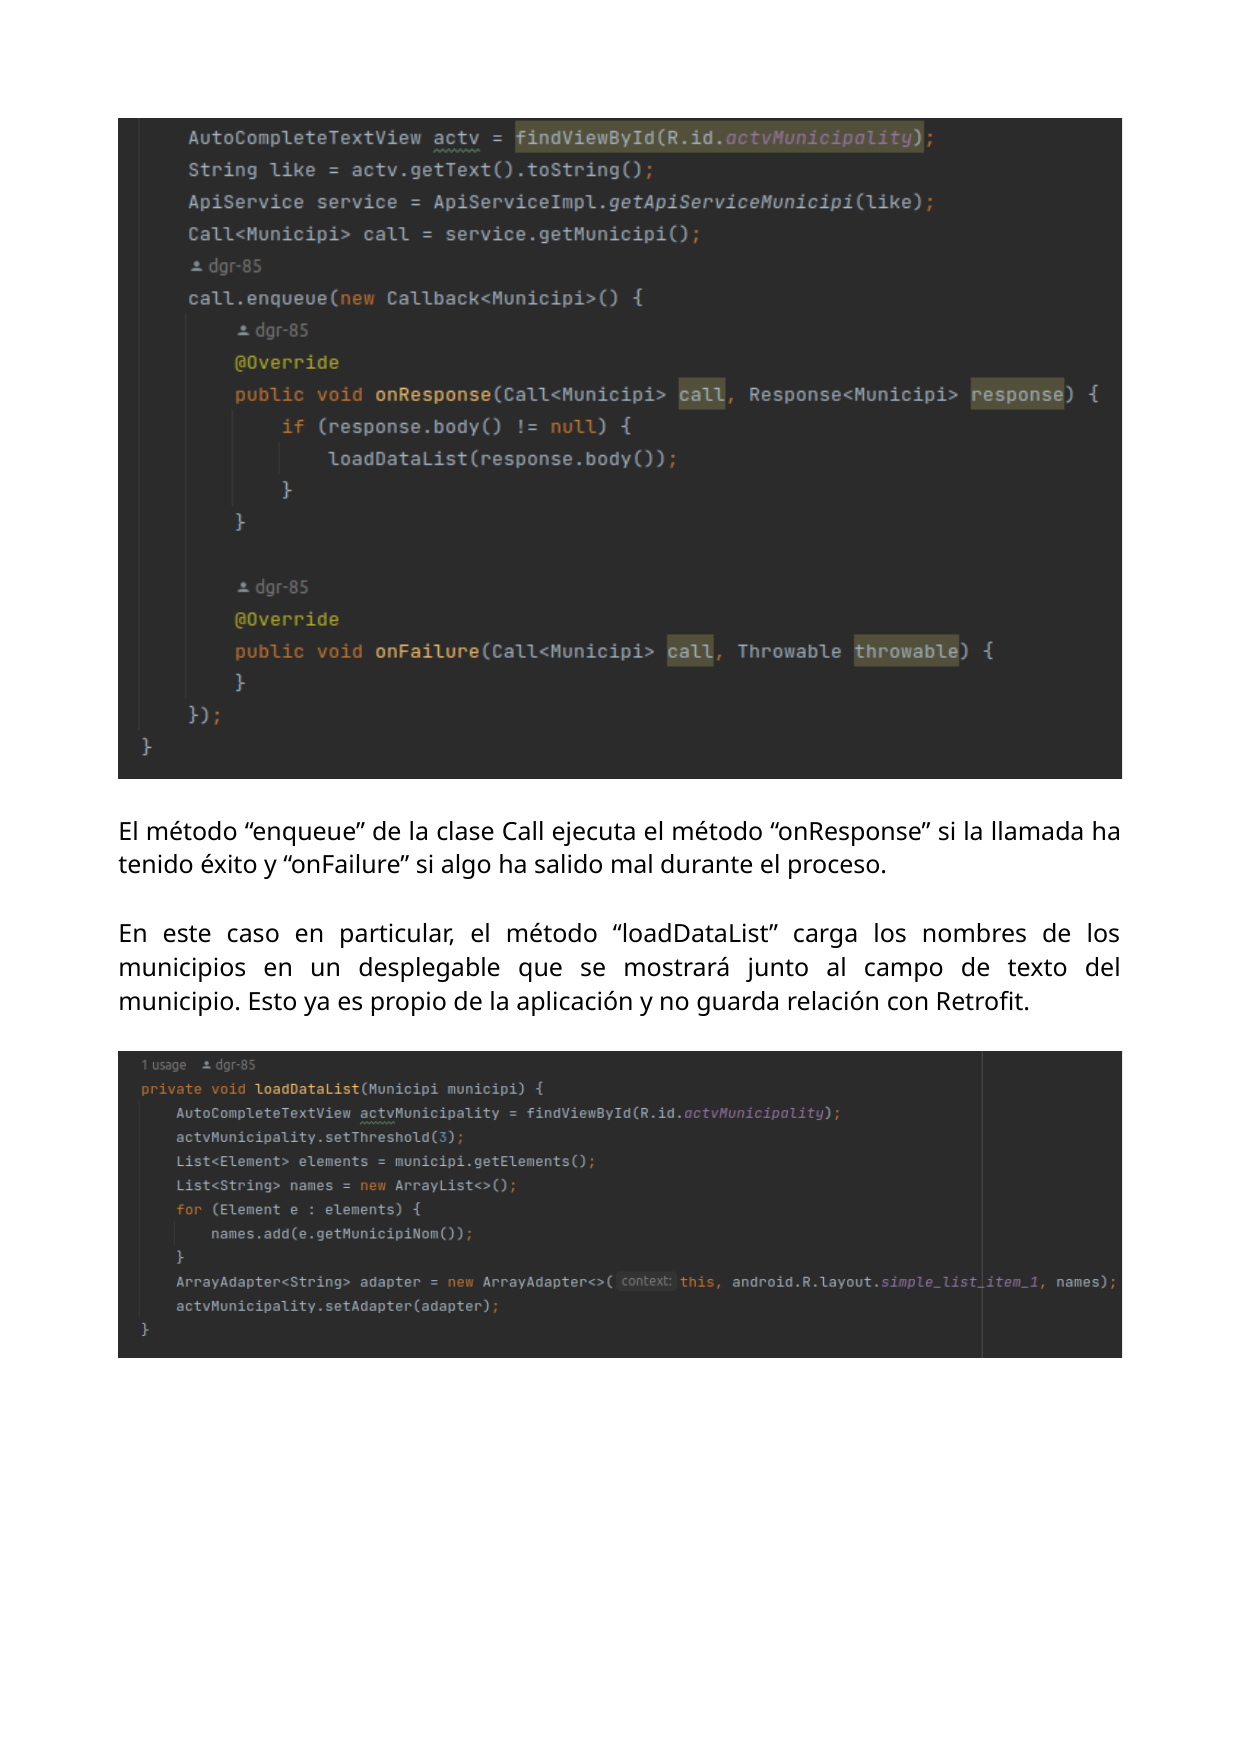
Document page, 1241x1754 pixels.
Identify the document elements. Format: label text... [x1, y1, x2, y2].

text El método “enqueue” de la clase Call ejecuta el método “onResponse” si la llamada ha tenido éxito y “onFailure” si algo ha salido mal durante el proceso. [118, 813, 1122, 881]
picture [118, 118, 1123, 779]
picture [118, 1051, 1123, 1358]
text En este caso en particular, el método “loadDataList” carga los nombres de los municipios en un desplegable que se mostrará junto al campo de texto del municipio. Esto ya es propio de la aplicación y no guarda relación con Retrofit. [118, 915, 1122, 1017]
